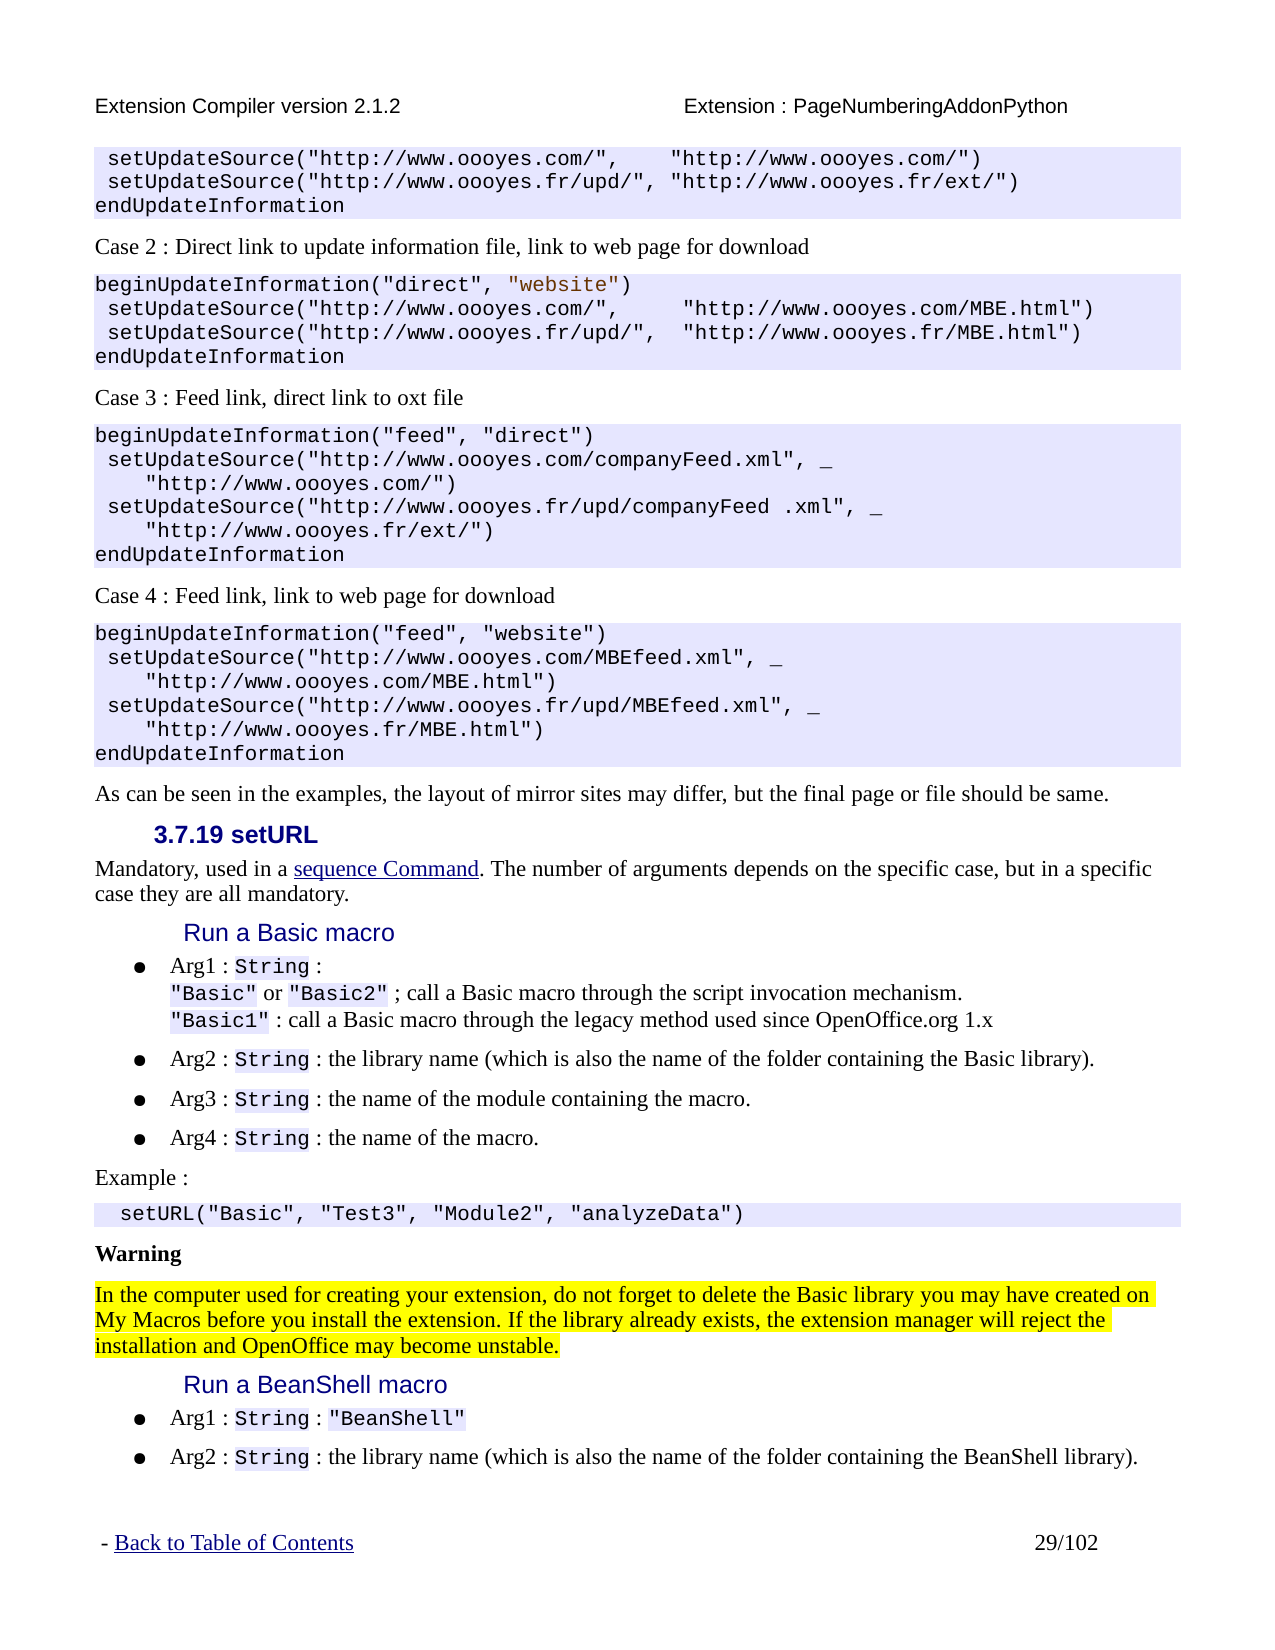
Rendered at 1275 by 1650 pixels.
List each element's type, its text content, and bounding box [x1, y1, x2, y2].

text setUpdateSource("http://www.oooyes.com/companyFeed.xml", _ [94, 448, 1181, 472]
list Arg2 : String : the library name (which is also the name of the folder containing the BeanShell library). [132, 1444, 1181, 1471]
list Arg1 : String : "Basic" or "Basic2" ; call a Basic macro through the script invocation mechanism. "Basic1" : call a Basic macro through the legacy method used since OpenOffice.org 1.x [132, 953, 1181, 1034]
subtitle Run a Basic macro [183, 919, 1181, 947]
text endUpdateInformation [94, 544, 1181, 568]
text Mandatory, used in a sequence Command. The number of arguments depends on the specific case, but in a specific case they are all mandatory. [94, 855, 1181, 906]
text endUpdateInformation [94, 346, 1181, 370]
text setURL("Basic", "Test3", "Module2", "analyzeData") [94, 1203, 1181, 1227]
list Arg2 : String : the library name (which is also the name of the folder containing the Basic library). [132, 1046, 1181, 1073]
text Case 2 : Direct link to update information file, link to web page for download [94, 234, 1181, 259]
text beginUpdateInformation("direct", "website") [619, 274, 1181, 298]
text setUpdateSource("http://www.oooyes.com/MBEfeed.xml", _ [94, 647, 1181, 671]
text Warning [94, 1241, 1181, 1267]
text beginUpdateInformation("feed", "website") [94, 623, 1181, 647]
text setUpdateSource("http://www.oooyes.fr/upd/", "http://www.oooyes.fr/MBE.html") [94, 322, 1181, 346]
text setUpdateSource("http://www.oooyes.com/", "http://www.oooyes.com/MBE.html") [94, 298, 1181, 322]
text "http://www.oooyes.com/MBE.html") [94, 671, 1181, 695]
list Arg1 : String : "BeanShell" [132, 1404, 1181, 1431]
subtitle Run a BeanShell macro [183, 1371, 1181, 1398]
text Example : [94, 1165, 1181, 1190]
text endUpdateInformation [94, 743, 1181, 767]
text As can be seen in the examples, the layout of mirror sites may differ, but the final page or file should be same. [94, 781, 1181, 807]
text "http://www.oooyes.fr/MBE.html") [94, 719, 1181, 743]
text endUpdateInformation [94, 195, 1181, 219]
text Case 3 : Feed link, direct link to oxt file [94, 384, 1181, 410]
text beginUpdateInformation("feed", "direct") [94, 424, 1181, 448]
list Arg4 : String : the name of the macro. [132, 1125, 1181, 1152]
text setUpdateSource("http://www.oooyes.fr/upd/companyFeed .xml", _ [94, 496, 1181, 520]
text beginUpdateInformation("direct", "website") [94, 274, 507, 298]
text In the computer used for creating your extension, do not forget to delete the Basic library you may have created on My Macros before you install the extension. If the library already exists, the extension manager will reject the installation and OpenOffice may become unstable. [94, 1281, 1181, 1358]
subtitle setURL [153, 821, 1181, 849]
text setUpdateSource("http://www.oooyes.fr/upd/", "http://www.oooyes.fr/ext/") [94, 171, 1181, 195]
text Case 4 : Feed link, link to web page for download [94, 583, 1181, 608]
text setUpdateSource("http://www.oooyes.com/", "http://www.oooyes.com/") [94, 147, 1181, 171]
text "http://www.oooyes.com/") [94, 472, 1181, 496]
text setUpdateSource("http://www.oooyes.fr/upd/MBEfeed.xml", _ [94, 695, 1181, 719]
list Arg3 : String : the name of the module containing the macro. [132, 1086, 1181, 1113]
text "http://www.oooyes.fr/ext/") [94, 520, 1181, 544]
